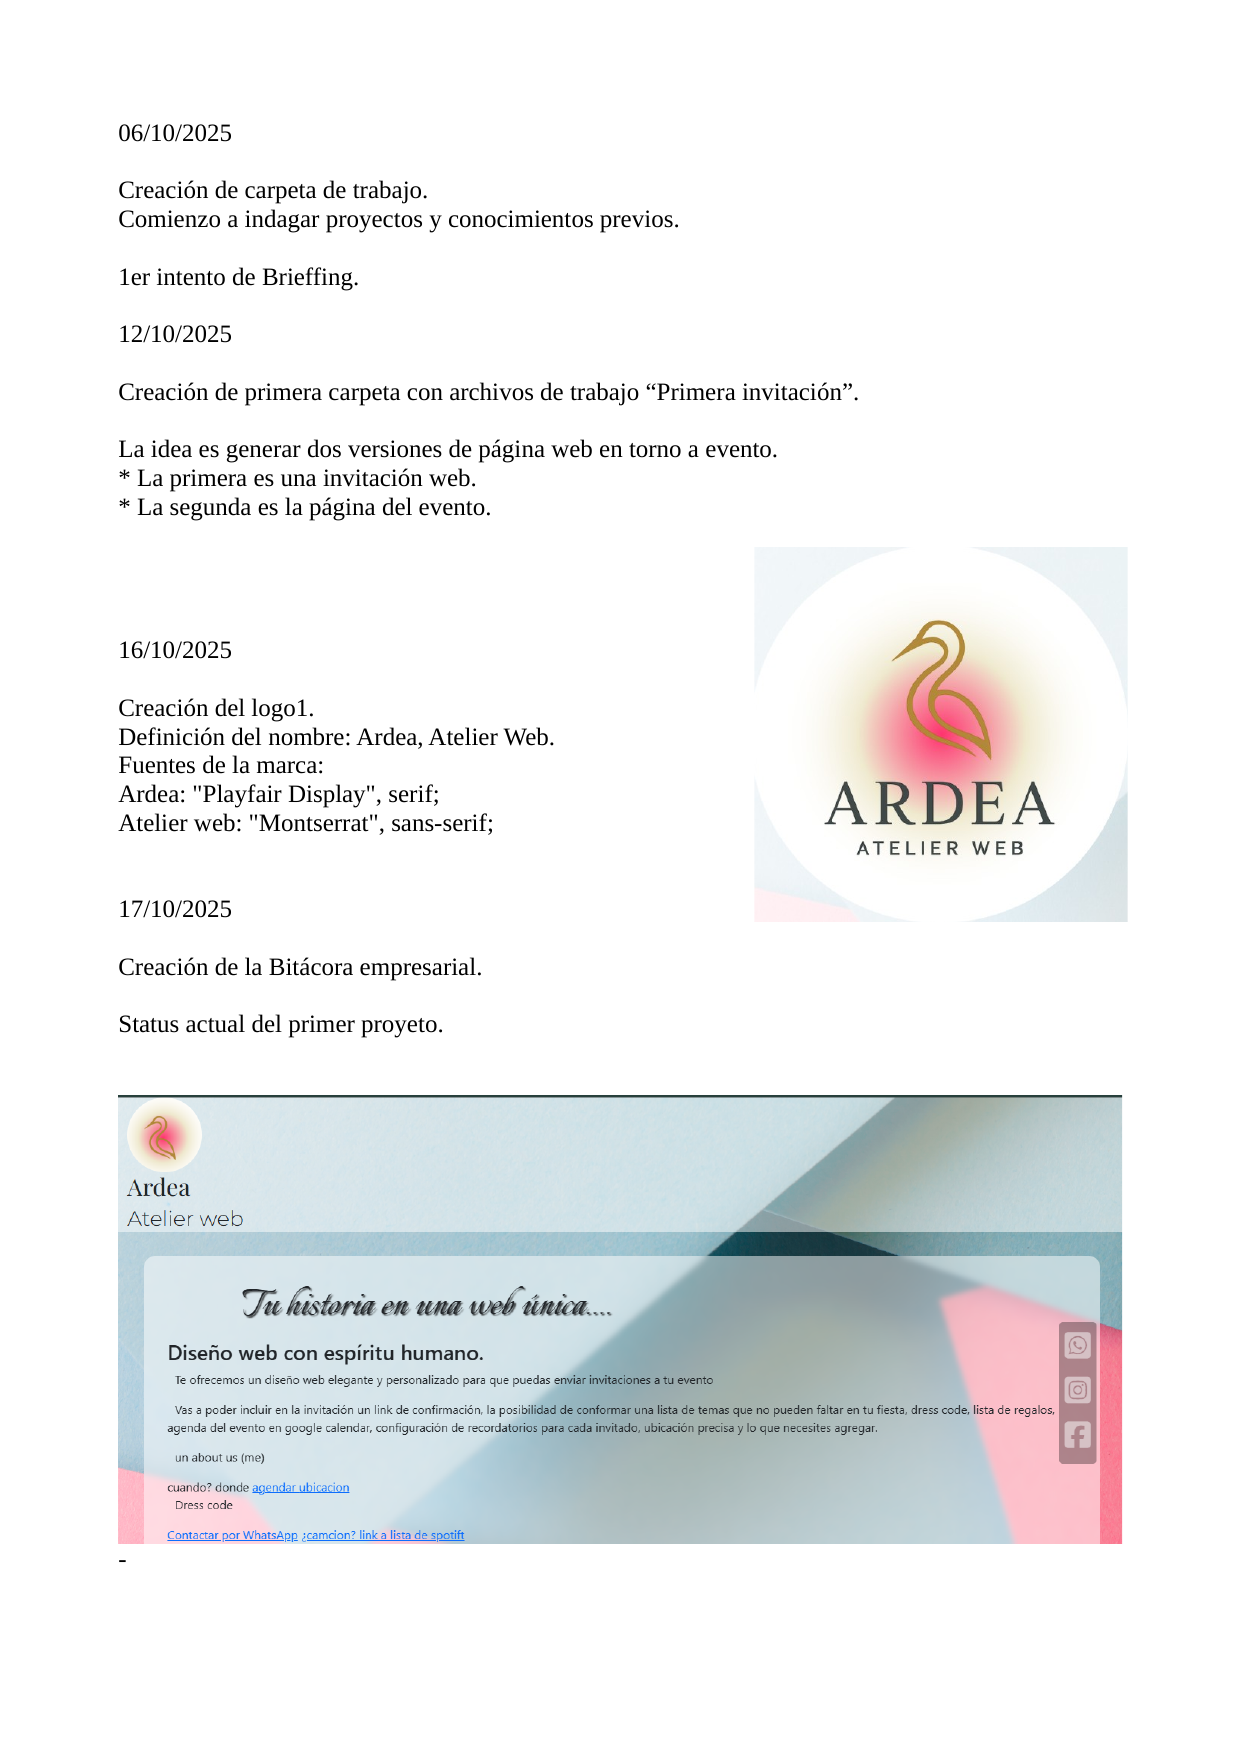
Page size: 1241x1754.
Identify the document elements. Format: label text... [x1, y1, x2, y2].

text Ardea: "Playfair Display", serif; [118, 779, 754, 808]
text * La segunda es la página del evento. [118, 492, 1122, 521]
text Creación de carpeta de trabajo. [118, 176, 1122, 204]
picture [754, 547, 1128, 922]
text Atelier web: "Montserrat", sans-serif; [118, 808, 754, 837]
text * La primera es una invitación web. [118, 463, 1122, 492]
text 06/10/2025 [118, 118, 1122, 147]
text Status actual del primer proyeto. [118, 1009, 1122, 1038]
text 17/10/2025 [118, 894, 1122, 923]
text La idea es generar dos versiones de página web en torno a evento. [118, 434, 1122, 463]
text 1er intento de Brieffing. [118, 262, 1122, 291]
text Creación de primera carpeta con archivos de trabajo “Primera invitación”. [118, 377, 1122, 406]
text 16/10/2025 [118, 636, 754, 664]
text Creación del logo1. [118, 693, 754, 722]
text Fuentes de la marca: [118, 751, 754, 779]
text Comienzo a indagar proyectos y conocimientos previos. [118, 204, 1122, 233]
text - [118, 1544, 1122, 1573]
picture [118, 1095, 1123, 1544]
text Creación de la Bitácora empresarial. [118, 952, 1122, 981]
text 12/10/2025 [118, 319, 1122, 348]
text Definición del nombre: Ardea, Atelier Web. [118, 722, 754, 751]
